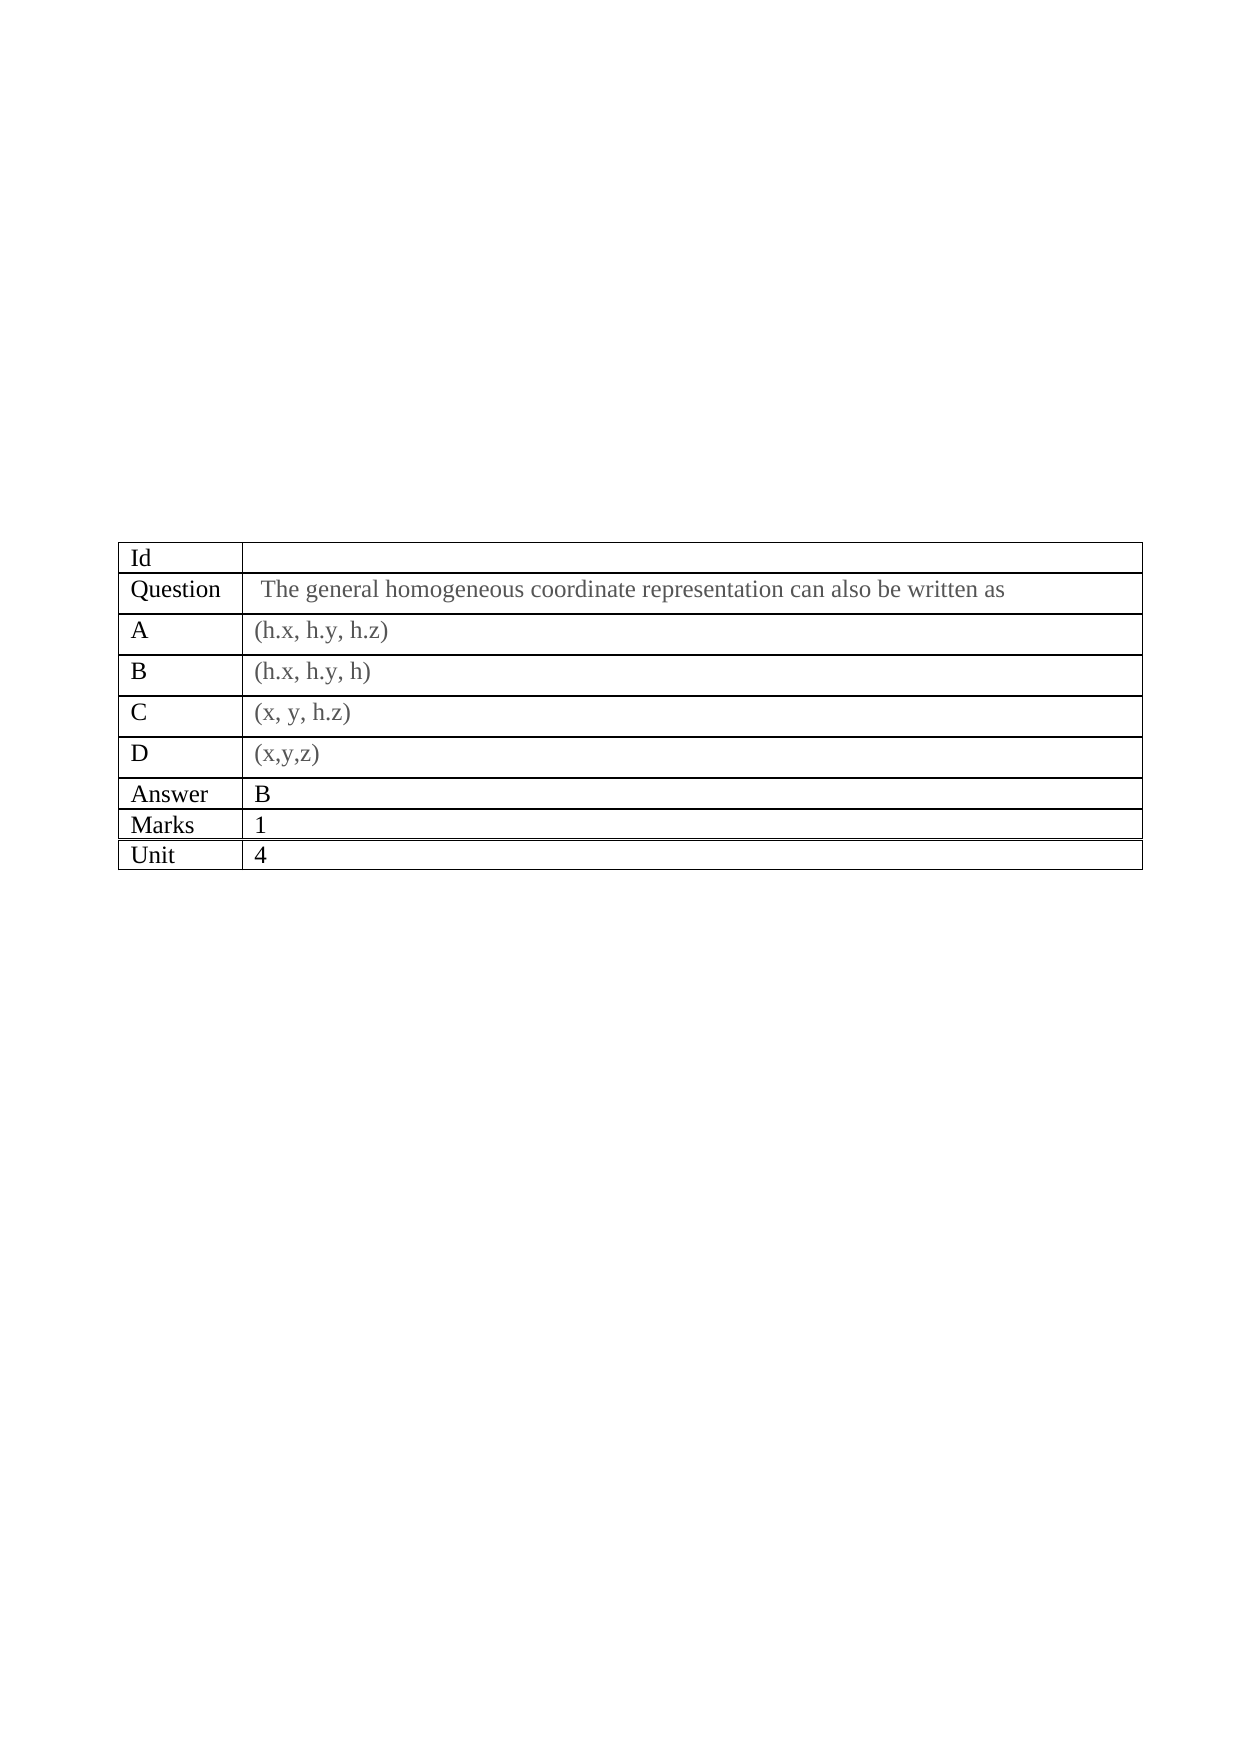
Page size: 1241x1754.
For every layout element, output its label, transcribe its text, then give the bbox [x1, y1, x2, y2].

table_cell B [243, 779, 1142, 808]
table_cell (h.x, h.y, h.z) [243, 615, 1142, 654]
table_cell 1 [243, 810, 1142, 838]
table_cell C [119, 697, 242, 736]
table_cell Question [119, 574, 242, 613]
table_cell (x,y,z) [243, 738, 1142, 777]
table_cell Answer [119, 779, 242, 808]
table_cell (x, y, h.z) [243, 697, 1142, 736]
table_cell 4 [243, 841, 1142, 869]
table_cell Unit [119, 841, 242, 869]
table_header [243, 543, 1142, 572]
table_cell (h.x, h.y, h) [243, 656, 1142, 695]
table_header Id [119, 543, 242, 572]
table_cell B [119, 656, 242, 695]
table_cell Marks [119, 810, 242, 838]
table_cell D [119, 738, 242, 777]
table_cell The general homogeneous coordinate representation can also be written as [243, 574, 1142, 613]
table_cell A [119, 615, 242, 654]
